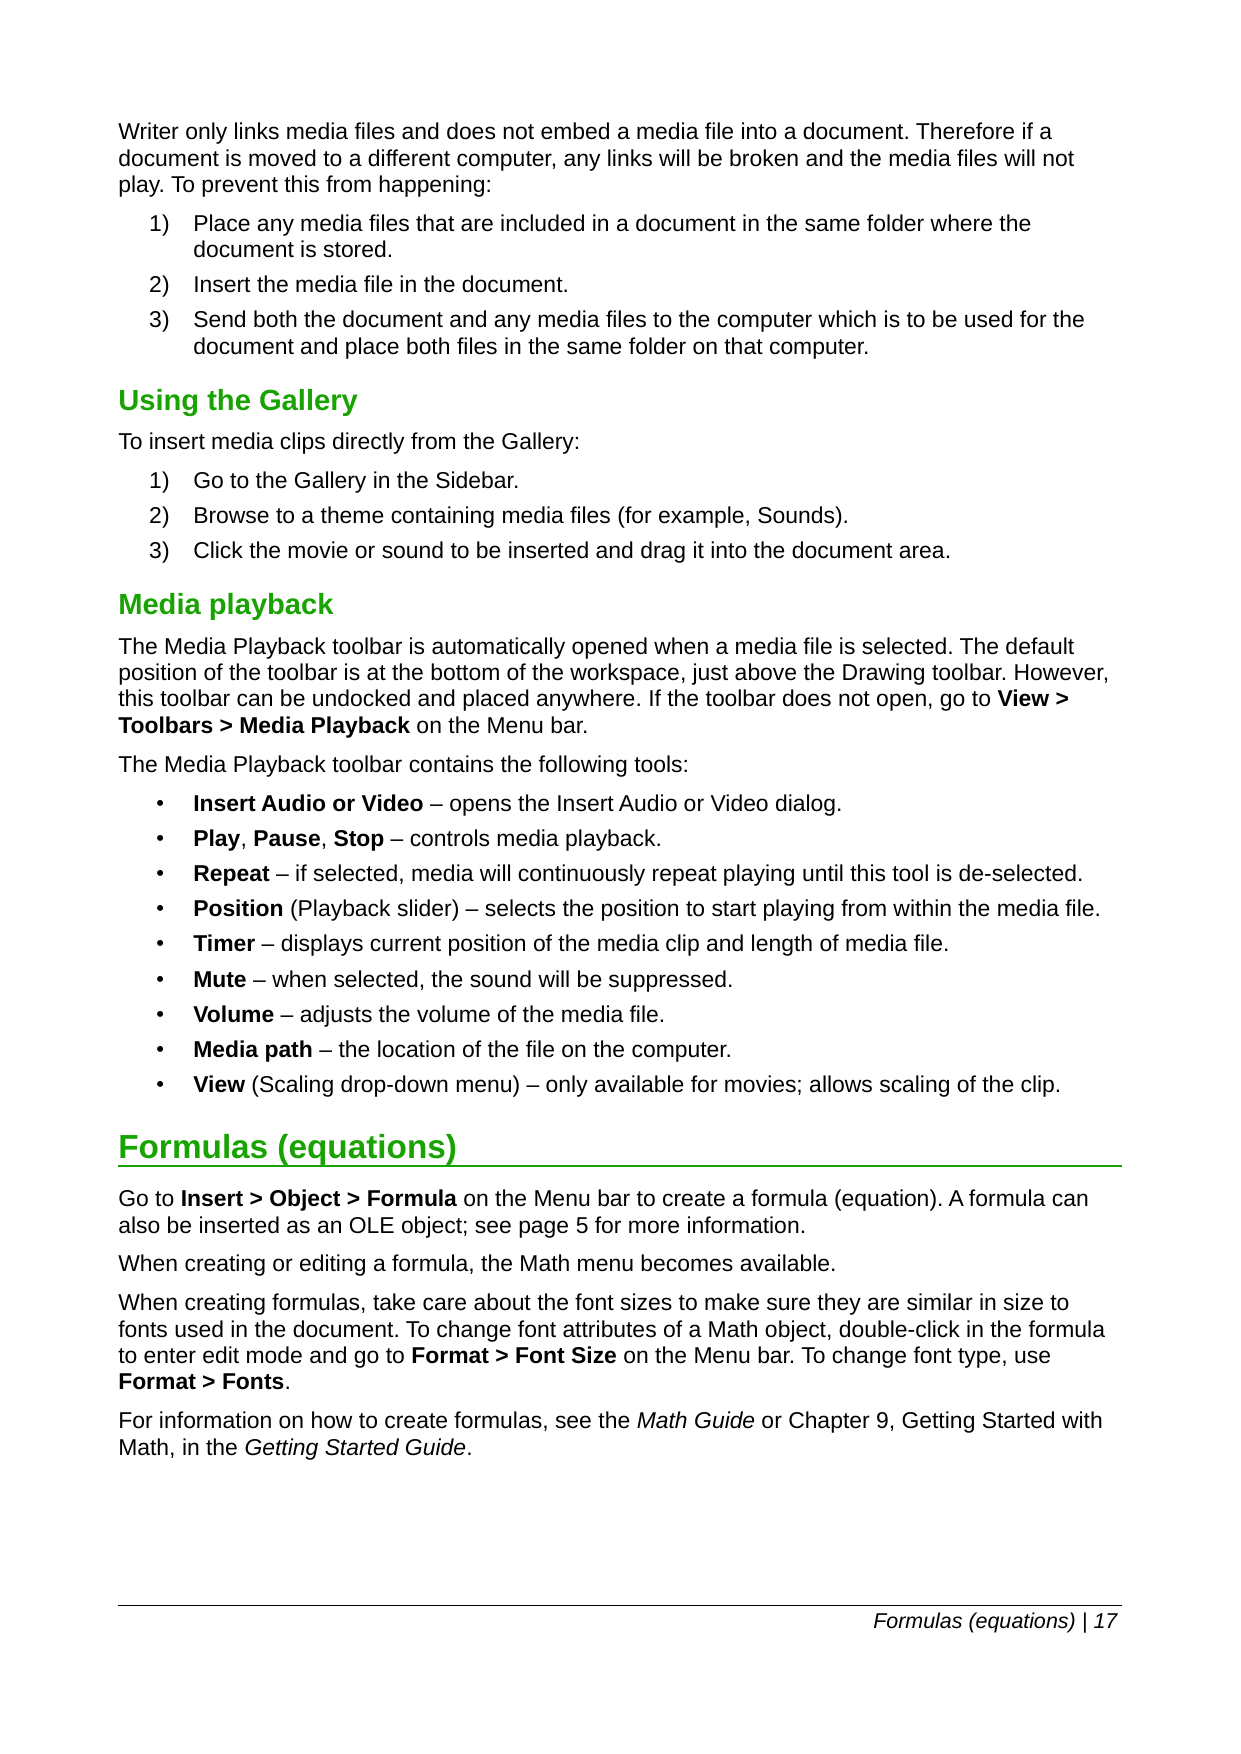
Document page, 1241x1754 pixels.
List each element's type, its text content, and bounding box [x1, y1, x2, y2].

list Timer – displays current position of the media clip and length of media file. [156, 930, 1122, 957]
list Mute – when selected, the sound will be suppressed. [156, 966, 1122, 992]
text The Media Playback toolbar is automatically opened when a media file is selected. The default position of the toolbar is at the bottom of the workspace, just above the Drawing toolbar. However, this toolbar can be undocked and placed anywhere. If the toolbar does not open, go to View > Toolbars > Media Playback on the Menu bar. [118, 633, 1122, 738]
list Media path – the location of the file on the computer. [156, 1036, 1122, 1062]
subtitle Media playback [118, 587, 1122, 621]
list To insert media clips directly from the Gallery: [118, 428, 1122, 454]
list Insert the media file in the document. [169, 271, 1122, 298]
list Volume – adjusts the volume of the media file. [156, 1001, 1122, 1027]
text When creating formulas, take care about the font sizes to make sure they are similar in size to fonts used in the document. To change font attributes of a Math object, double-click in the formula to enter edit mode and go to Format > Font Size on the Menu bar. To change font type, use Format > Fonts. [118, 1289, 1122, 1395]
list Go to the Gallery in the Sidebar. [169, 467, 1122, 493]
subtitle Formulas (equations) [118, 1127, 1122, 1165]
list The Media Playback toolbar contains the following tools: [118, 751, 1122, 777]
list Place any media files that are included in a document in the same folder where the document is stored. [169, 210, 1122, 262]
list Send both the document and any media files to the computer which is to be used for the document and place both files in the same folder on that computer. [169, 306, 1122, 359]
list Repeat – if selected, media will continuously repeat playing until this tool is de-selected. [156, 860, 1122, 886]
text For information on how to create formulas, see the Math Guide or Chapter 9, Getting Started with Math, in the Getting Started Guide. [118, 1407, 1122, 1460]
list Play, Pause, Stop – controls media playback. [156, 825, 1122, 851]
list Insert Audio or Video – opens the Insert Audio or Video dialog. [156, 789, 1122, 816]
list Browse to a theme containing media files (for example, Sounds). [169, 502, 1122, 528]
text Go to Insert > Object > Formula on the Menu bar to create a formula (equation). A formula can also be inserted as an OLE object; see page 5 for more information. [118, 1185, 1122, 1238]
list Writer only links media files and does not embed a media file into a document. Therefore if a document is moved to a different computer, any links will be broken and the media files will not play. To prevent this from happening: [118, 118, 1122, 197]
text When creating or editing a formula, the Math menu becomes available. [118, 1250, 1122, 1277]
list Click the movie or sound to be inserted and drag it into the document area. [169, 537, 1122, 564]
list View (Scaling drop-down menu) – only available for movies; allows scaling of the clip. [156, 1071, 1122, 1097]
subtitle Using the Gallery [118, 383, 1122, 416]
list Position (Playback slider) – selects the position to start playing from within the media file. [156, 895, 1122, 921]
